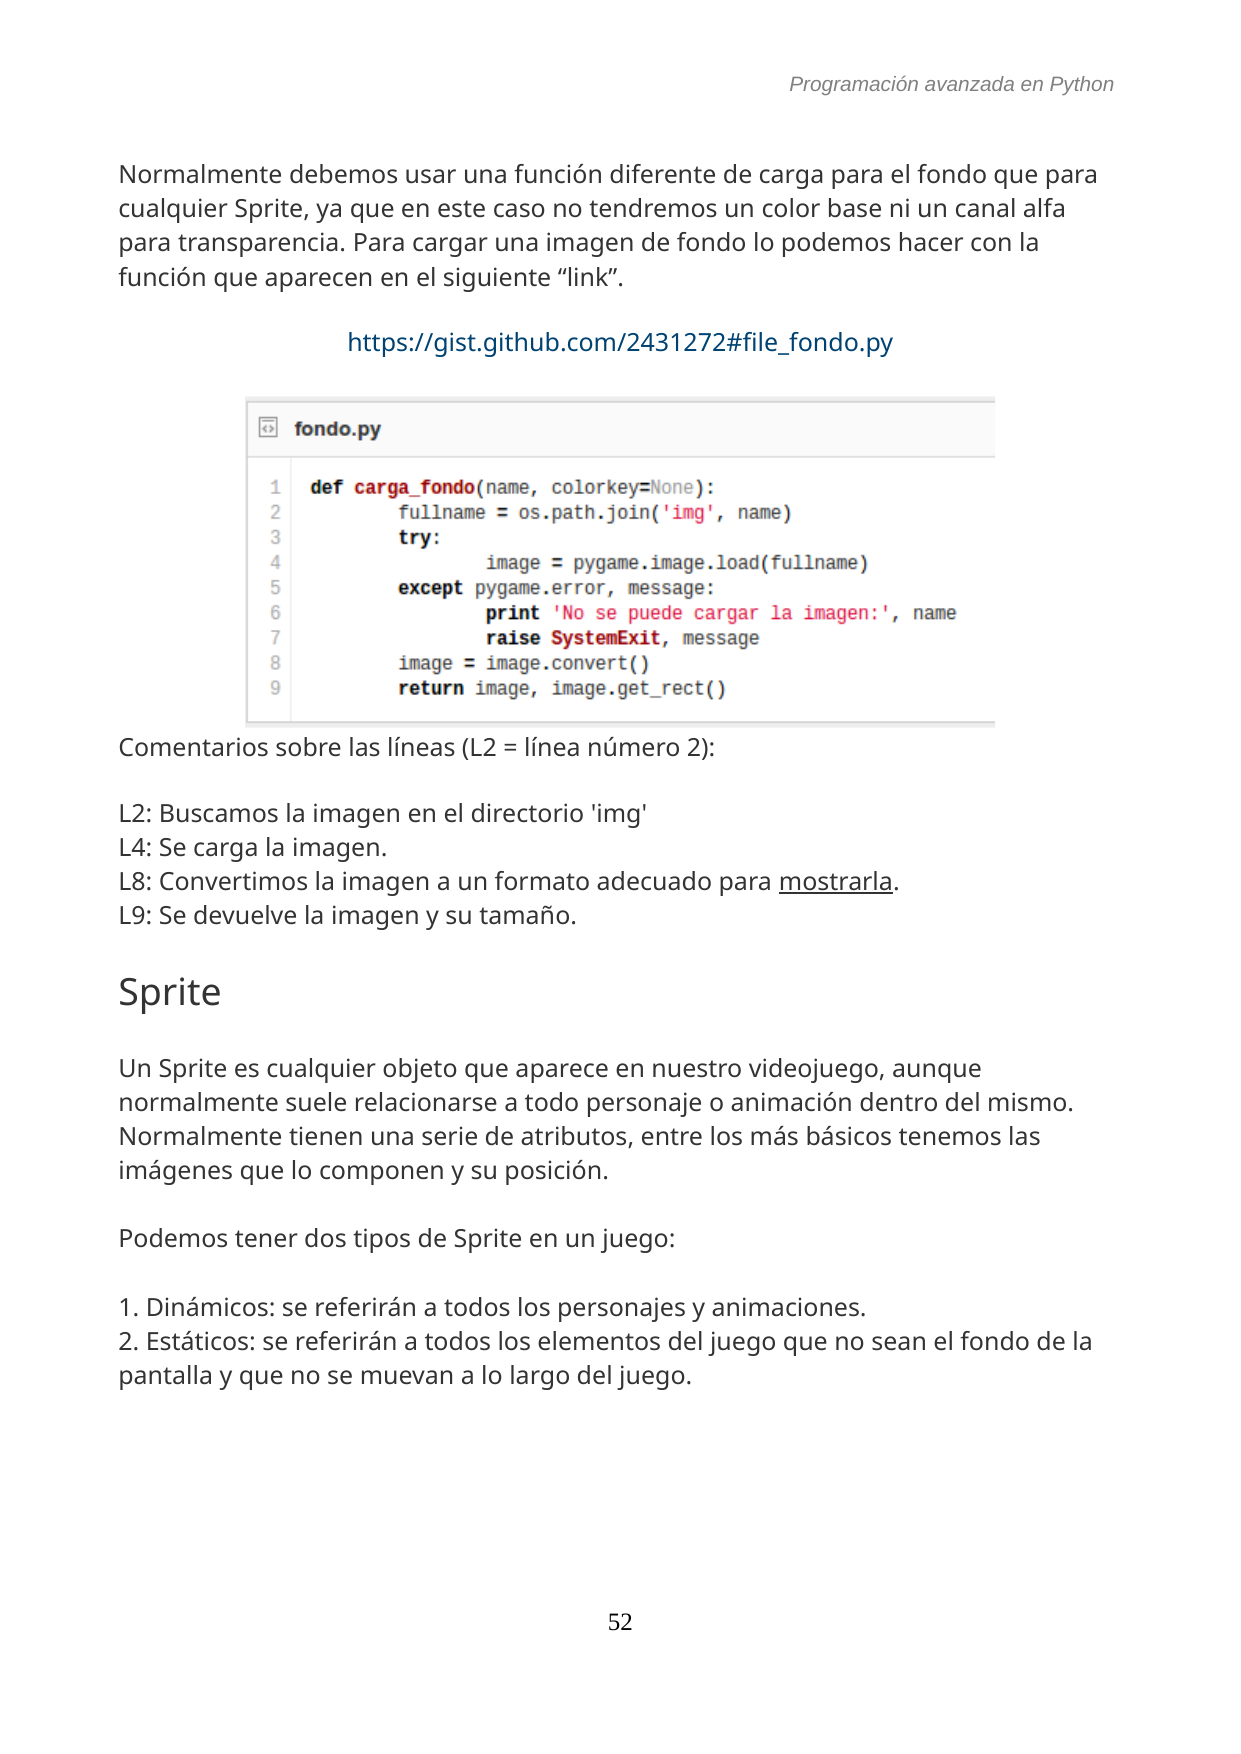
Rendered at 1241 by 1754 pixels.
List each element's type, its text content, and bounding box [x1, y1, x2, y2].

text 1. Dinámicos: se referirán a todos los personajes y animaciones. [118, 1289, 1122, 1323]
text L4: Se carga la imagen. [118, 829, 1122, 863]
text https://gist.github.com/2431272#file_fondo.py [118, 324, 1122, 358]
text Sprite [118, 966, 1122, 1017]
text L8: Convertimos la imagen a un formato adecuado para mostrarla. [118, 863, 1122, 898]
text 2. Estáticos: se referirán a todos los elementos del juego que no sean el fondo de la pantalla y que no se muevan a lo largo del juego. [118, 1323, 1122, 1391]
text Un Sprite es cualquier objeto que aparece en nuestro videojuego, aunque normalmente suele relacionarse a todo personaje o animación dentro del mismo. Normalmente tienen una serie de atributos, entre los más básicos tenemos las imágenes que lo componen y su posición. [118, 1051, 1122, 1187]
picture [245, 392, 995, 731]
text Normalmente debemos usar una función diferente de carga para el fondo que para cualquier Sprite, ya que en este caso no tendremos un color base ni un canal alfa para transparencia. Para cargar una imagen de fondo lo podemos hacer con la función que aparecen en el siguiente “link”. [118, 157, 1122, 293]
text L9: Se devuelve la imagen y su tamaño. [118, 898, 1122, 932]
text Podemos tener dos tipos de Sprite en un juego: [118, 1221, 1122, 1255]
text Comentarios sobre las líneas (L2 = línea número 2): [118, 458, 1122, 764]
text L2: Buscamos la imagen en el directorio 'img' [118, 795, 1122, 829]
